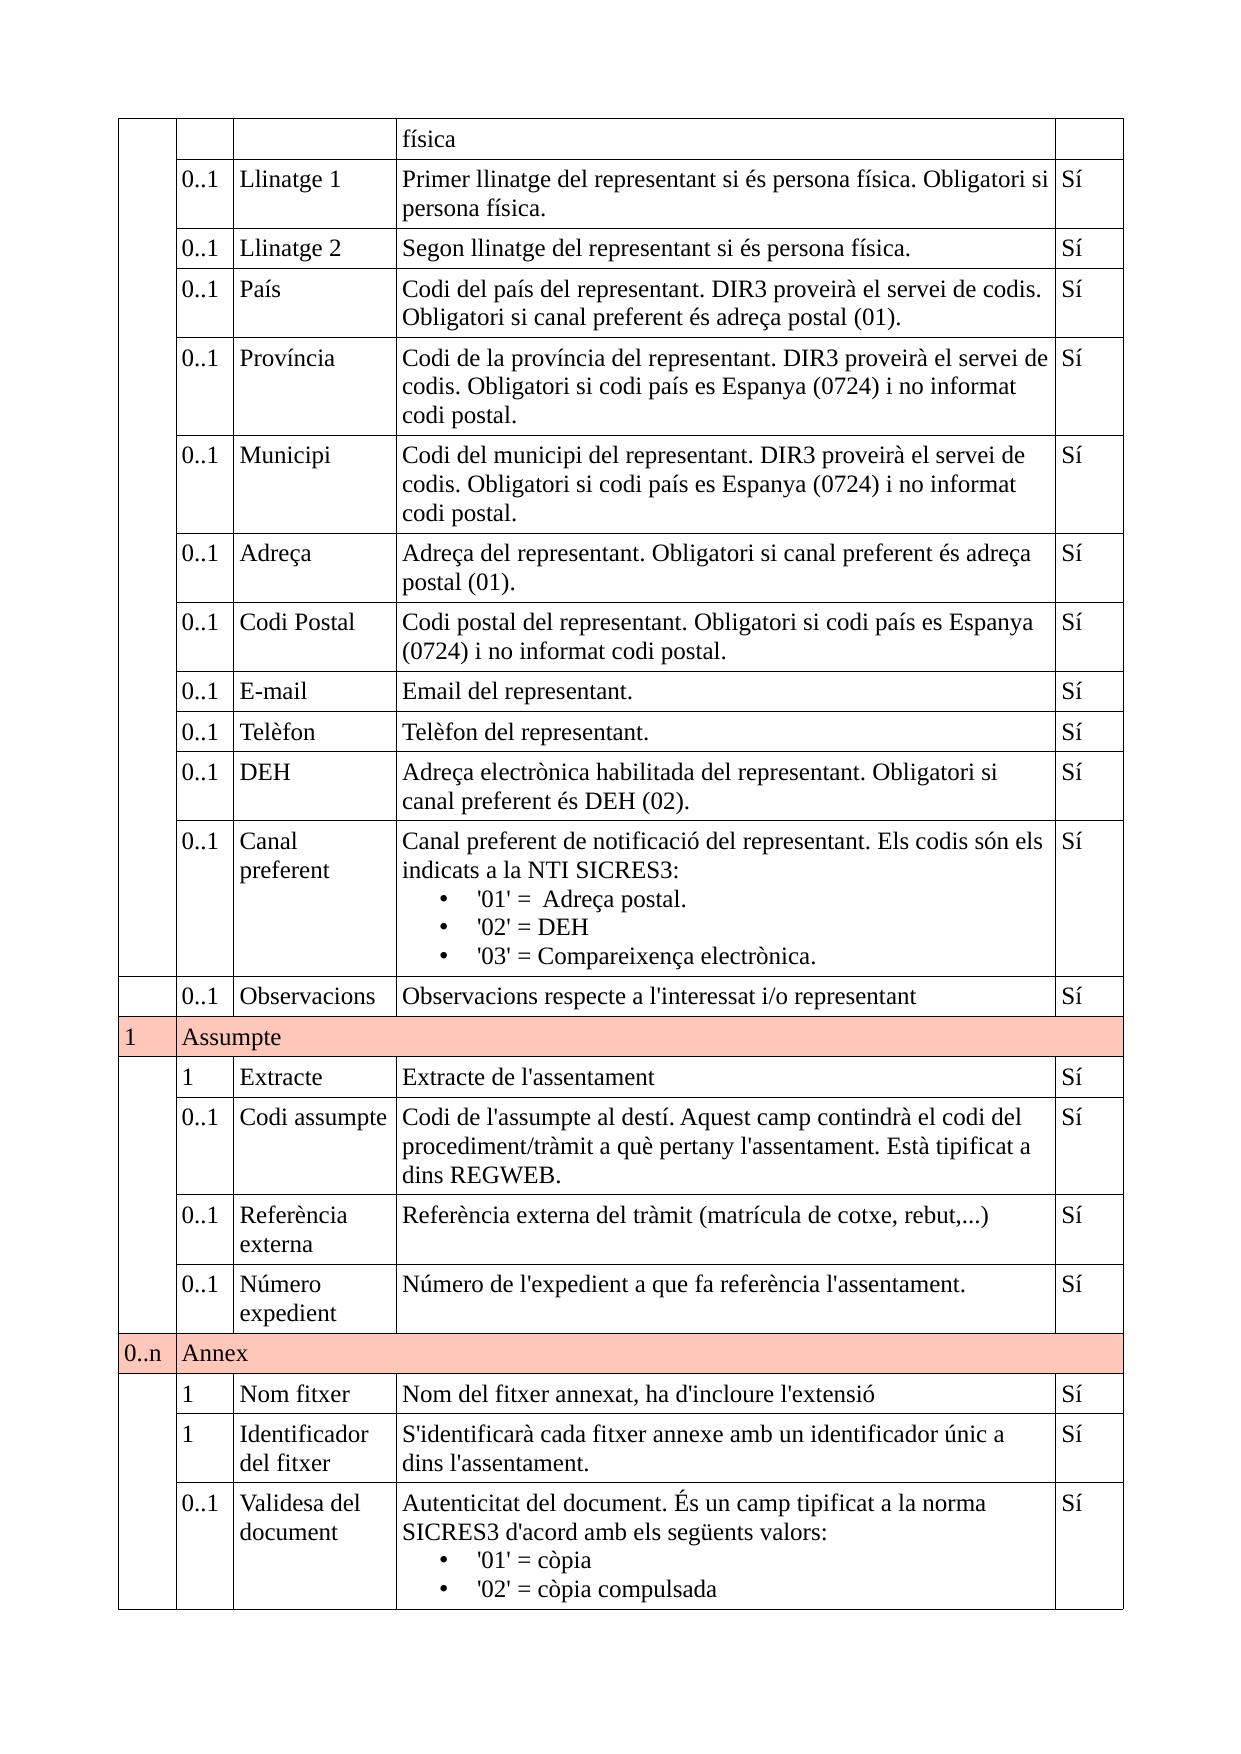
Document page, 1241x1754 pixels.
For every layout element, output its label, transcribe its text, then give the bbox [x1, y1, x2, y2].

table_cell Sí [1056, 821, 1123, 976]
table_cell Extracte [234, 1057, 396, 1097]
table_cell Província [234, 338, 396, 435]
table_cell Sí [1056, 1195, 1123, 1263]
table_cell S'identificarà cada fitxer annexe amb un identificador únic a dins l'assentament. [397, 1414, 1055, 1482]
table_cell Sí [1056, 338, 1123, 435]
table_cell [1056, 119, 1123, 158]
table_cell Sí [1056, 712, 1123, 751]
table_cell Nom fitxer [234, 1374, 396, 1413]
table_cell Sí [1056, 1057, 1123, 1097]
table_cell Sí [1056, 1374, 1123, 1413]
table_cell 0..1 [177, 338, 233, 435]
table_cell Canal preferent de notificació del representant. Els codis són els indicats a la NTI SICRES3: '01' = Adreça postal. '02' = DEH '03' = Compareixença electrònica. [397, 821, 1055, 976]
table_cell Referència externa [234, 1195, 396, 1263]
table_cell Nom del fitxer annexat, ha d'incloure l'extensió [397, 1374, 1055, 1413]
table_cell Codi postal del representant. Obligatori si codi país es Espanya (0724) i no informat codi postal. [397, 603, 1055, 671]
table_cell Sí [1056, 672, 1123, 711]
table_cell Municipi [234, 436, 396, 532]
table_cell física [397, 119, 1055, 158]
table_cell [119, 119, 176, 976]
table_cell Assumpte [177, 1017, 1123, 1056]
table_cell 0..1 [177, 603, 233, 671]
table_cell Primer llinatge del representant si és persona física. Obligatori si persona física. [397, 160, 1055, 227]
table_cell Sí [1056, 436, 1123, 532]
table_cell Adreça electrònica habilitada del representant. Obligatori si canal preferent és DEH (02). [397, 752, 1055, 820]
table_cell Extracte de l'assentament [397, 1057, 1055, 1097]
table_cell Canal preferent [234, 821, 396, 976]
table_cell Sí [1056, 1414, 1123, 1482]
table_cell Sí [1056, 269, 1123, 337]
table_cell Sí [1056, 752, 1123, 820]
table_cell [119, 1374, 176, 1609]
table_cell 0..1 [177, 672, 233, 711]
table_cell Sí [1056, 977, 1123, 1016]
table_cell País [234, 269, 396, 337]
table_cell 0..1 [177, 436, 233, 532]
table_cell Codi del municipi del representant. DIR3 proveirà el servei de codis. Obligatori si codi país es Espanya (0724) i no informat codi postal. [397, 436, 1055, 532]
table_cell Codi de l'assumpte al destí. Aquest camp contindrà el codi del procediment/tràmit a què pertany l'assentament. Està tipificat a dins REGWEB. [397, 1098, 1055, 1194]
table_cell 0..1 [177, 160, 233, 227]
table_cell Codi de la província del representant. DIR3 proveirà el servei de codis. Obligatori si codi país es Espanya (0724) i no informat codi postal. [397, 338, 1055, 435]
table_cell Observacions [234, 977, 396, 1016]
table_cell 0..1 [177, 821, 233, 976]
table_cell 0..n [119, 1334, 176, 1373]
table_cell Codi Postal [234, 603, 396, 671]
table_cell [234, 119, 396, 158]
table_cell Telèfon [234, 712, 396, 751]
table_cell DEH [234, 752, 396, 820]
table_cell 1 [119, 1017, 176, 1056]
table_cell 1 [177, 1374, 233, 1413]
table_cell Sí [1056, 534, 1123, 602]
table_cell Sí [1056, 1483, 1123, 1609]
table_cell 0..1 [177, 269, 233, 337]
table_cell Sí [1056, 1098, 1123, 1194]
table_cell Llinatge 2 [234, 229, 396, 268]
table_cell Codi assumpte [234, 1098, 396, 1194]
table_cell Adreça [234, 534, 396, 602]
table_cell E-mail [234, 672, 396, 711]
table_cell 0..1 [177, 1483, 233, 1609]
table_cell Número de l'expedient a que fa referència l'assentament. [397, 1265, 1055, 1332]
table_cell [119, 977, 176, 1016]
table_cell Telèfon del representant. [397, 712, 1055, 751]
table_cell Identificador del fitxer [234, 1414, 396, 1482]
table_cell 1 [177, 1057, 233, 1097]
table_cell Validesa del document [234, 1483, 396, 1609]
table_cell Adreça del representant. Obligatori si canal preferent és adreça postal (01). [397, 534, 1055, 602]
table_cell [177, 119, 233, 158]
table_cell Email del representant. [397, 672, 1055, 711]
table_cell 0..1 [177, 534, 233, 602]
table_cell 0..1 [177, 1195, 233, 1263]
table_cell 0..1 [177, 752, 233, 820]
table_cell 0..1 [177, 1098, 233, 1194]
table_cell Llinatge 1 [234, 160, 396, 227]
table_cell Autenticitat del document. És un camp tipificat a la norma SICRES3 d'acord amb els següents valors: '01' = còpia '02' = còpia compulsada '03' = còpia original '04' = original [397, 1483, 1055, 1609]
table_cell Sí [1056, 603, 1123, 671]
table_cell Referència externa del tràmit (matrícula de cotxe, rebut,...) [397, 1195, 1055, 1263]
table_cell Sí [1056, 160, 1123, 227]
table_cell 0..1 [177, 712, 233, 751]
table_cell 0..1 [177, 1265, 233, 1332]
table_cell Sí [1056, 1265, 1123, 1332]
table_cell Segon llinatge del representant si és persona física. [397, 229, 1055, 268]
table_cell [119, 1057, 176, 1332]
table_cell 1 [177, 1414, 233, 1482]
table_cell Annex [177, 1334, 1123, 1373]
table_cell Observacions respecte a l'interessat i/o representant [397, 977, 1055, 1016]
table_cell Codi del país del representant. DIR3 proveirà el servei de codis. Obligatori si canal preferent és adreça postal (01). [397, 269, 1055, 337]
table_cell Sí [1056, 229, 1123, 268]
table_cell 0..1 [177, 229, 233, 268]
table_cell Número expedient [234, 1265, 396, 1332]
table_cell 0..1 [177, 977, 233, 1016]
